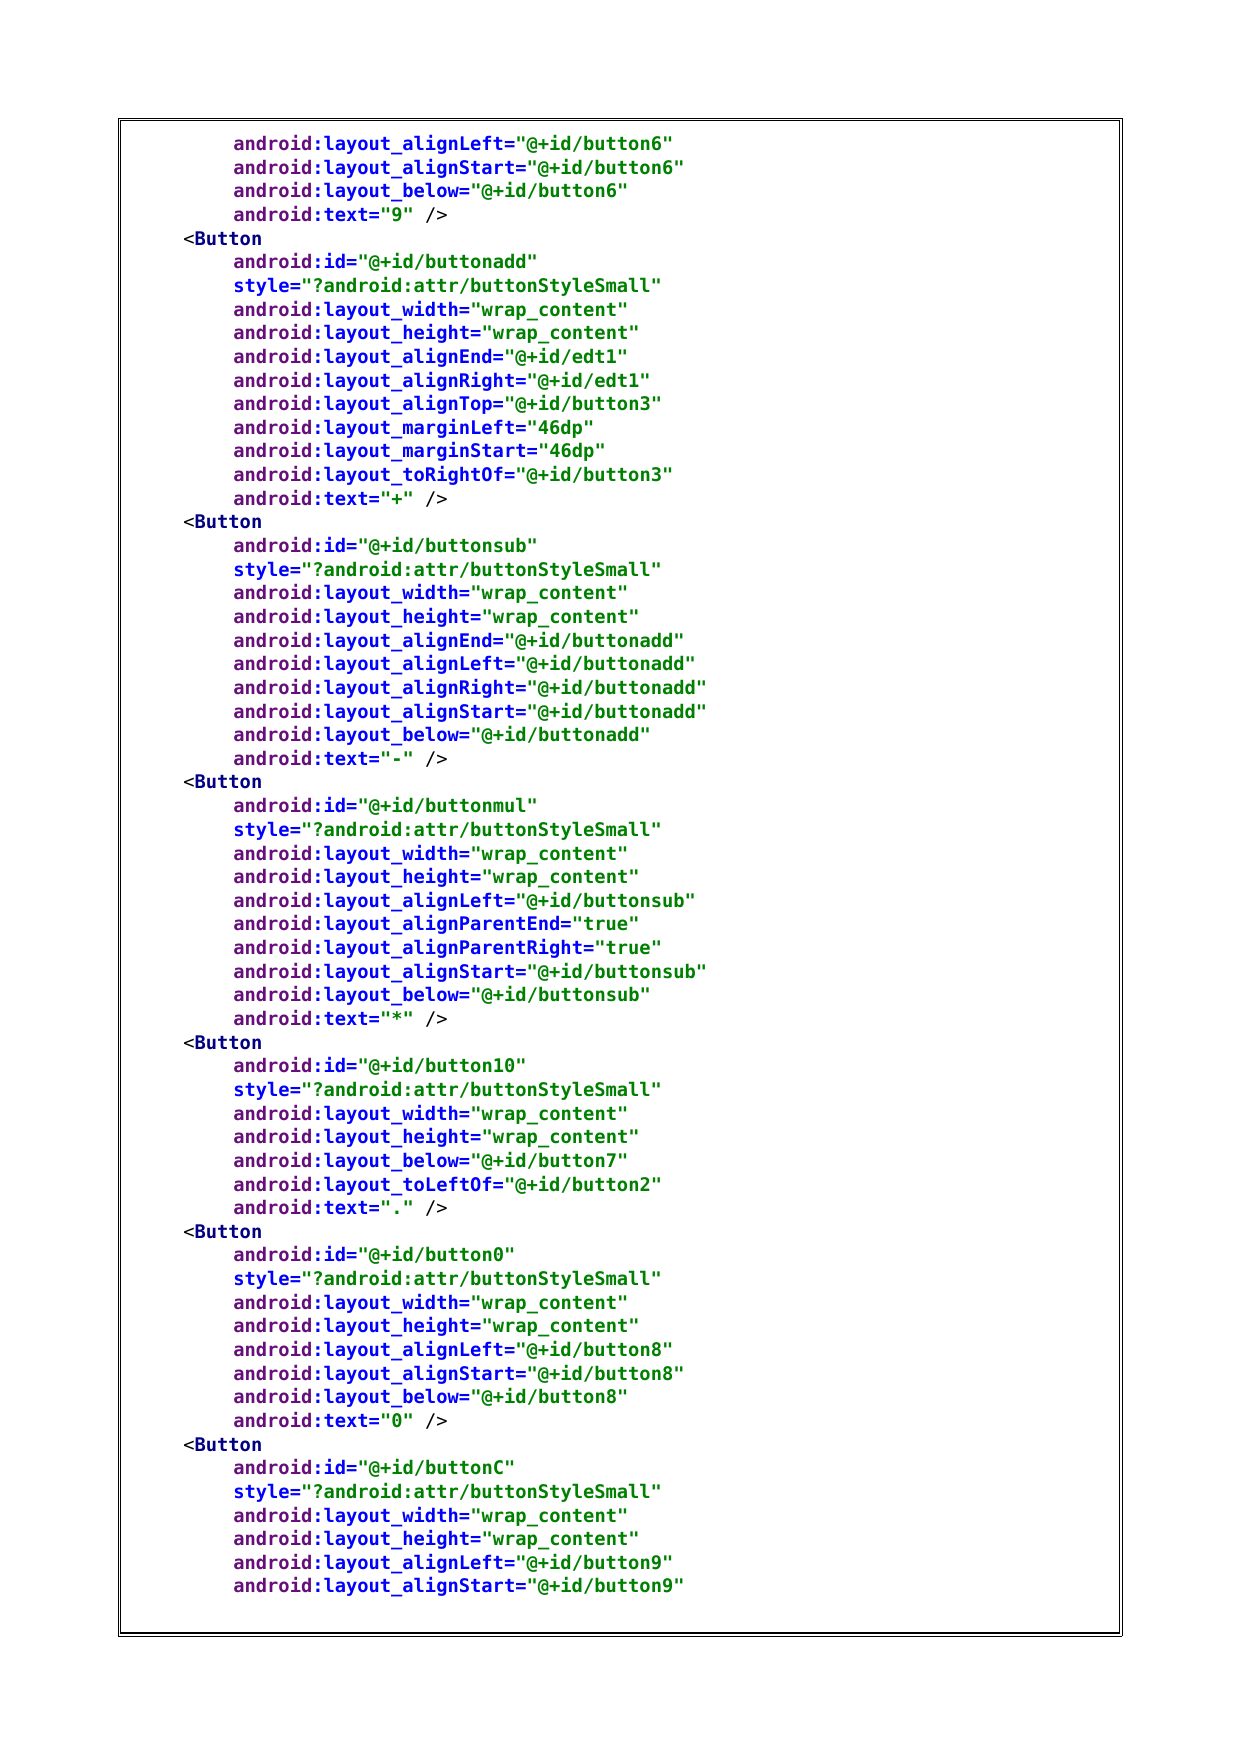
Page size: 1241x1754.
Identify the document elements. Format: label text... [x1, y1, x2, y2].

text android:layout_alignParentEnd="true" [133, 913, 1107, 937]
text android:layout_alignLeft="@+id/buttonadd" [133, 653, 1107, 677]
text android:layout_alignStart="@+id/button8" [133, 1363, 1107, 1386]
text android:layout_width="wrap_content" [133, 1292, 1107, 1315]
text android:layout_height="wrap_content" [133, 1126, 1107, 1150]
text android:id="@+id/buttonmul" [133, 795, 1107, 819]
text android:text="0" /> [133, 1410, 1107, 1434]
text android:layout_width="wrap_content" [133, 299, 1107, 322]
text android:layout_alignLeft="@+id/button6" [133, 133, 1107, 157]
text android:layout_below="@+id/buttonsub" [133, 984, 1107, 1008]
text android:text="9" /> [133, 204, 1107, 228]
text android:id="@+id/buttonadd" [133, 251, 1107, 275]
text android:layout_alignStart="@+id/button9" [133, 1576, 1107, 1599]
text android:id="@+id/buttonC" [133, 1457, 1107, 1481]
text style="?android:attr/buttonStyleSmall" [133, 1481, 1107, 1504]
text android:layout_alignLeft="@+id/buttonsub" [133, 890, 1107, 913]
text style="?android:attr/buttonStyleSmall" [133, 1268, 1107, 1292]
text android:layout_alignEnd="@+id/edt1" [133, 346, 1107, 369]
text android:layout_marginStart="46dp" [133, 441, 1107, 464]
text android:layout_alignStart="@+id/buttonsub" [133, 961, 1107, 984]
text <Button [133, 1032, 1107, 1055]
text android:layout_height="wrap_content" [133, 606, 1107, 630]
text android:layout_height="wrap_content" [133, 1528, 1107, 1552]
text android:id="@+id/button0" [133, 1244, 1107, 1268]
text android:layout_alignStart="@+id/button6" [133, 157, 1107, 180]
text <Button [133, 228, 1107, 251]
text <Button [133, 1221, 1107, 1244]
text android:layout_height="wrap_content" [133, 866, 1107, 890]
text android:layout_width="wrap_content" [133, 1103, 1107, 1126]
text android:layout_width="wrap_content" [133, 1504, 1107, 1528]
text style="?android:attr/buttonStyleSmall" [133, 1079, 1107, 1103]
text android:layout_height="wrap_content" [133, 322, 1107, 346]
text android:text="+" /> [133, 488, 1107, 511]
text android:layout_alignParentRight="true" [133, 937, 1107, 961]
text android:layout_width="wrap_content" [133, 842, 1107, 866]
text <Button [133, 772, 1107, 795]
text android:layout_alignLeft="@+id/button8" [133, 1339, 1107, 1363]
text <Button [133, 1434, 1107, 1457]
text android:layout_below="@+id/button8" [133, 1386, 1107, 1410]
text style="?android:attr/buttonStyleSmall" [133, 275, 1107, 299]
text style="?android:attr/buttonStyleSmall" [133, 819, 1107, 842]
text style="?android:attr/buttonStyleSmall" [133, 559, 1107, 582]
text android:layout_alignRight="@+id/buttonadd" [133, 677, 1107, 701]
text android:layout_alignEnd="@+id/buttonadd" [133, 630, 1107, 653]
text <Button [133, 511, 1107, 535]
text android:id="@+id/button10" [133, 1055, 1107, 1079]
text android:id="@+id/buttonsub" [133, 535, 1107, 559]
text android:text="-" /> [133, 748, 1107, 772]
text android:layout_alignRight="@+id/edt1" [133, 369, 1107, 393]
text android:layout_alignLeft="@+id/button9" [133, 1552, 1107, 1576]
text android:layout_toLeftOf="@+id/button2" [133, 1173, 1107, 1197]
text android:layout_width="wrap_content" [133, 582, 1107, 606]
text android:layout_below="@+id/button6" [133, 180, 1107, 204]
text android:layout_below="@+id/buttonadd" [133, 724, 1107, 748]
text android:layout_alignStart="@+id/buttonadd" [133, 701, 1107, 724]
text android:text="." /> [133, 1197, 1107, 1221]
text android:layout_alignTop="@+id/button3" [133, 393, 1107, 417]
text android:layout_below="@+id/button7" [133, 1150, 1107, 1173]
text android:layout_marginLeft="46dp" [133, 417, 1107, 441]
text android:layout_toRightOf="@+id/button3" [133, 464, 1107, 488]
text android:text="*" /> [133, 1008, 1107, 1032]
text android:layout_height="wrap_content" [133, 1315, 1107, 1339]
